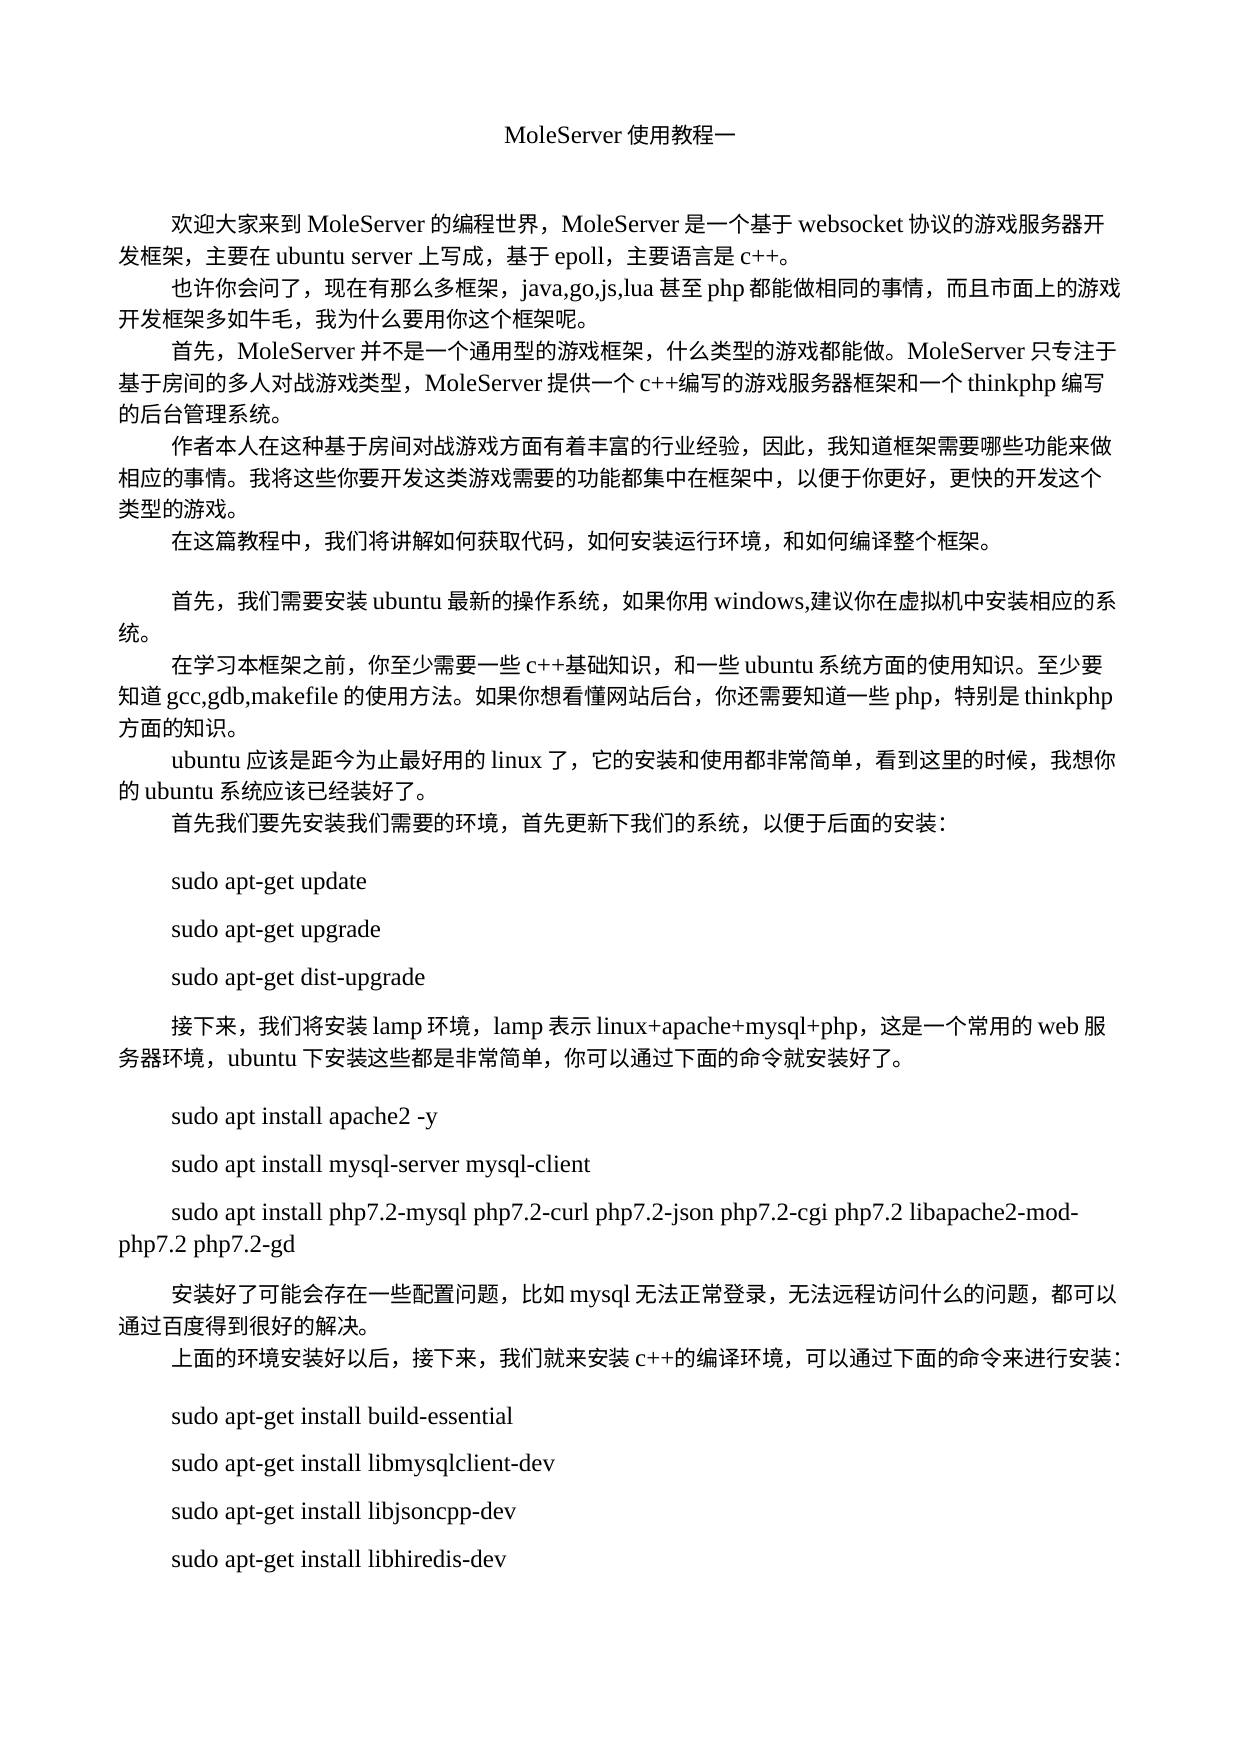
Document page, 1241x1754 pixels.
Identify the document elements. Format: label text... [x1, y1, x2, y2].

text sudo apt-get install libjsoncpp-dev [118, 1496, 1122, 1525]
text sudo apt-get install build-essential [118, 1401, 1122, 1430]
text 上面的环境安装好以后，接下来，我们就来安装c++的编译环境，可以通过下面的命令来进行安装： [118, 1341, 1122, 1372]
text 也许你会问了，现在有那么多框架，java,go,js,lua甚至php都能做相同的事情，而且市面上的游戏开发框架多如牛毛，我为什么要用你这个框架呢。 [118, 271, 1122, 334]
text sudo apt-get dist-upgrade [118, 962, 1122, 990]
text 首先我们要先安装我们需要的环境，首先更新下我们的系统，以便于后面的安装： [118, 806, 1122, 838]
text sudo apt install apache2 -y [118, 1101, 1122, 1130]
text 在学习本框架之前，你至少需要一些c++基础知识，和一些ubuntu系统方面的使用知识。至少要知道gcc,gdb,makefile的使用方法。如果你想看懂网站后台，你还需要知道一些php，特别是thinkphp方面的知识。 [118, 648, 1122, 743]
text 首先，MoleServer并不是一个通用型的游戏框架，什么类型的游戏都能做。MoleServer只专注于基于房间的多人对战游戏类型，MoleServer提供一个c++编写的游戏服务器框架和一个thinkphp编写的后台管理系统。 [118, 334, 1122, 429]
text sudo apt install mysql-server mysql-client [118, 1149, 1122, 1178]
text 首先，我们需要安装ubuntu最新的操作系统，如果你用windows,建议你在虚拟机中安装相应的系统。 [118, 584, 1122, 648]
text sudo apt-get install libhiredis-dev [118, 1544, 1122, 1572]
text 作者本人在这种基于房间对战游戏方面有着丰富的行业经验，因此，我知道框架需要哪些功能来做相应的事情。我将这些你要开发这类游戏需要的功能都集中在框架中，以便于你更好，更快的开发这个类型的游戏。 [118, 429, 1122, 524]
text 安装好了可能会存在一些配置问题，比如mysql无法正常登录，无法远程访问什么的问题，都可以通过百度得到很好的解决。 [118, 1277, 1122, 1341]
text ubuntu应该是距今为止最好用的linux了，它的安装和使用都非常简单，看到这里的时候，我想你的ubuntu系统应该已经装好了。 [118, 743, 1122, 806]
text sudo apt install php7.2-mysql php7.2-curl php7.2-json php7.2-cgi php7.2 libapache2-mod-php7.2 php7.2-gd [118, 1197, 1122, 1258]
text sudo apt-get upgrade [118, 914, 1122, 943]
text sudo apt-get update [118, 866, 1122, 895]
text sudo apt-get install libmysqlclient-dev [118, 1448, 1122, 1477]
text MoleServer使用教程一 [118, 118, 1122, 150]
text 接下来，我们将安装lamp环境，lamp表示linux+apache+mysql+php，这是一个常用的web服务器环境，ubuntu下安装这些都是非常简单，你可以通过下面的命令就安装好了。 [118, 1009, 1122, 1073]
text 欢迎大家来到MoleServer的编程世界，MoleServer是一个基于websocket协议的游戏服务器开发框架，主要在ubuntu server 上写成，基于epoll，主要语言是c++。 [118, 207, 1122, 271]
text 在这篇教程中，我们将讲解如何获取代码，如何安装运行环境，和如何编译整个框架。 [118, 524, 1122, 556]
